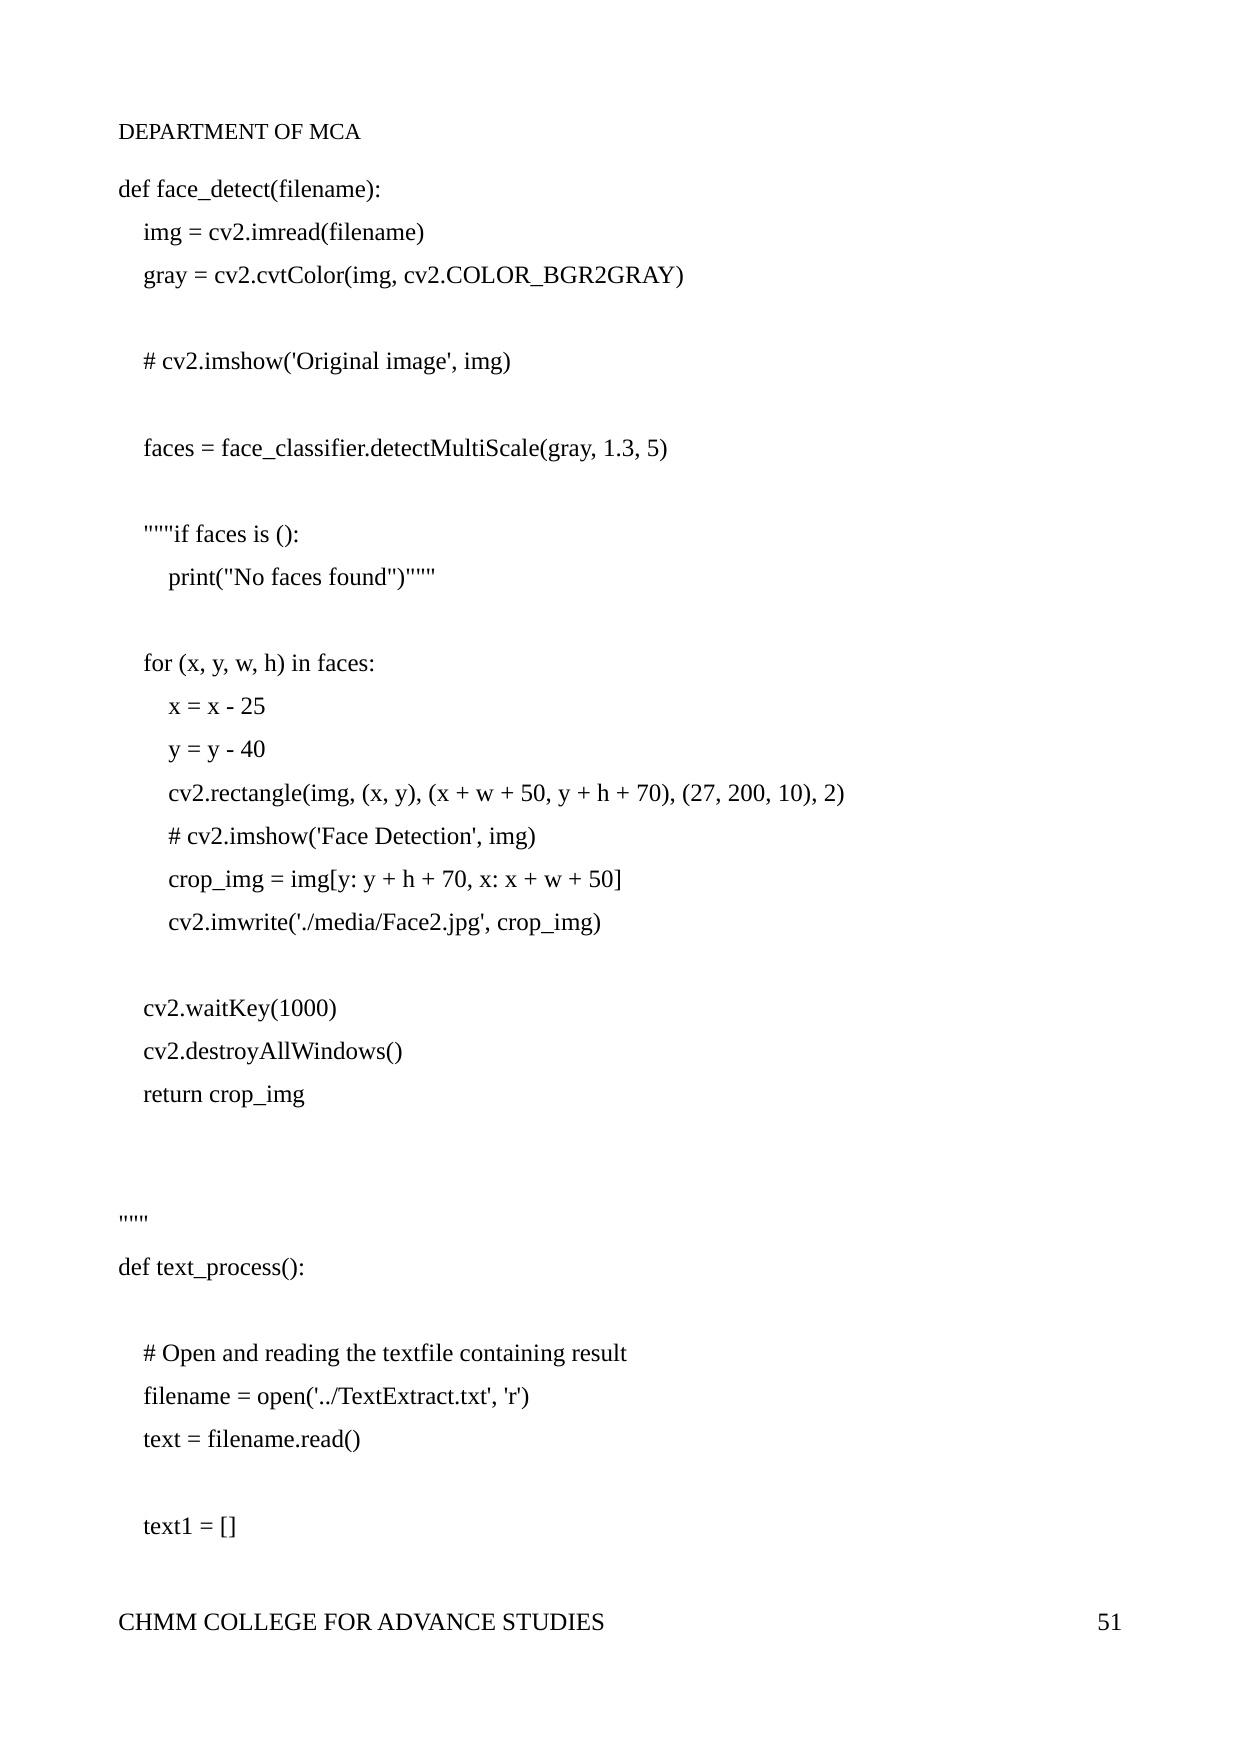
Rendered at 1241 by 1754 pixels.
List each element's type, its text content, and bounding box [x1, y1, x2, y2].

text def face_detect(filename): [118, 174, 1122, 203]
text cv2.imwrite('./media/Face2.jpg', crop_img) [118, 907, 1122, 936]
text cv2.waitKey(1000) [118, 993, 1122, 1022]
text y = y - 40 [118, 734, 1122, 763]
text crop_img = img[y: y + h + 70, x: x + w + 50] [118, 864, 1122, 893]
text # cv2.imshow('Face Detection', img) [118, 821, 1122, 849]
text faces = face_classifier.detectMultiScale(gray, 1.3, 5) [118, 433, 1122, 461]
text """ [118, 1209, 1122, 1238]
text # Open and reading the textfile containing result [118, 1338, 1122, 1367]
text """if faces is (): [118, 519, 1122, 548]
text cv2.rectangle(img, (x, y), (x + w + 50, y + h + 70), (27, 200, 10), 2) [118, 778, 1122, 806]
text print("No faces found")""" [118, 562, 1122, 591]
text gray = cv2.cvtColor(img, cv2.COLOR_BGR2GRAY) [118, 260, 1122, 289]
text # cv2.imshow('Original image', img) [118, 346, 1122, 375]
text text = filename.read() [118, 1424, 1122, 1453]
text for (x, y, w, h) in faces: [118, 648, 1122, 677]
text img = cv2.imread(filename) [118, 217, 1122, 246]
text return crop_img [118, 1079, 1122, 1108]
text x = x - 25 [118, 691, 1122, 720]
text cv2.destroyAllWindows() [118, 1036, 1122, 1065]
text def text_process(): [118, 1252, 1122, 1281]
text filename = open('../TextExtract.txt', 'r') [118, 1381, 1122, 1410]
text text1 = [] [118, 1511, 1122, 1539]
